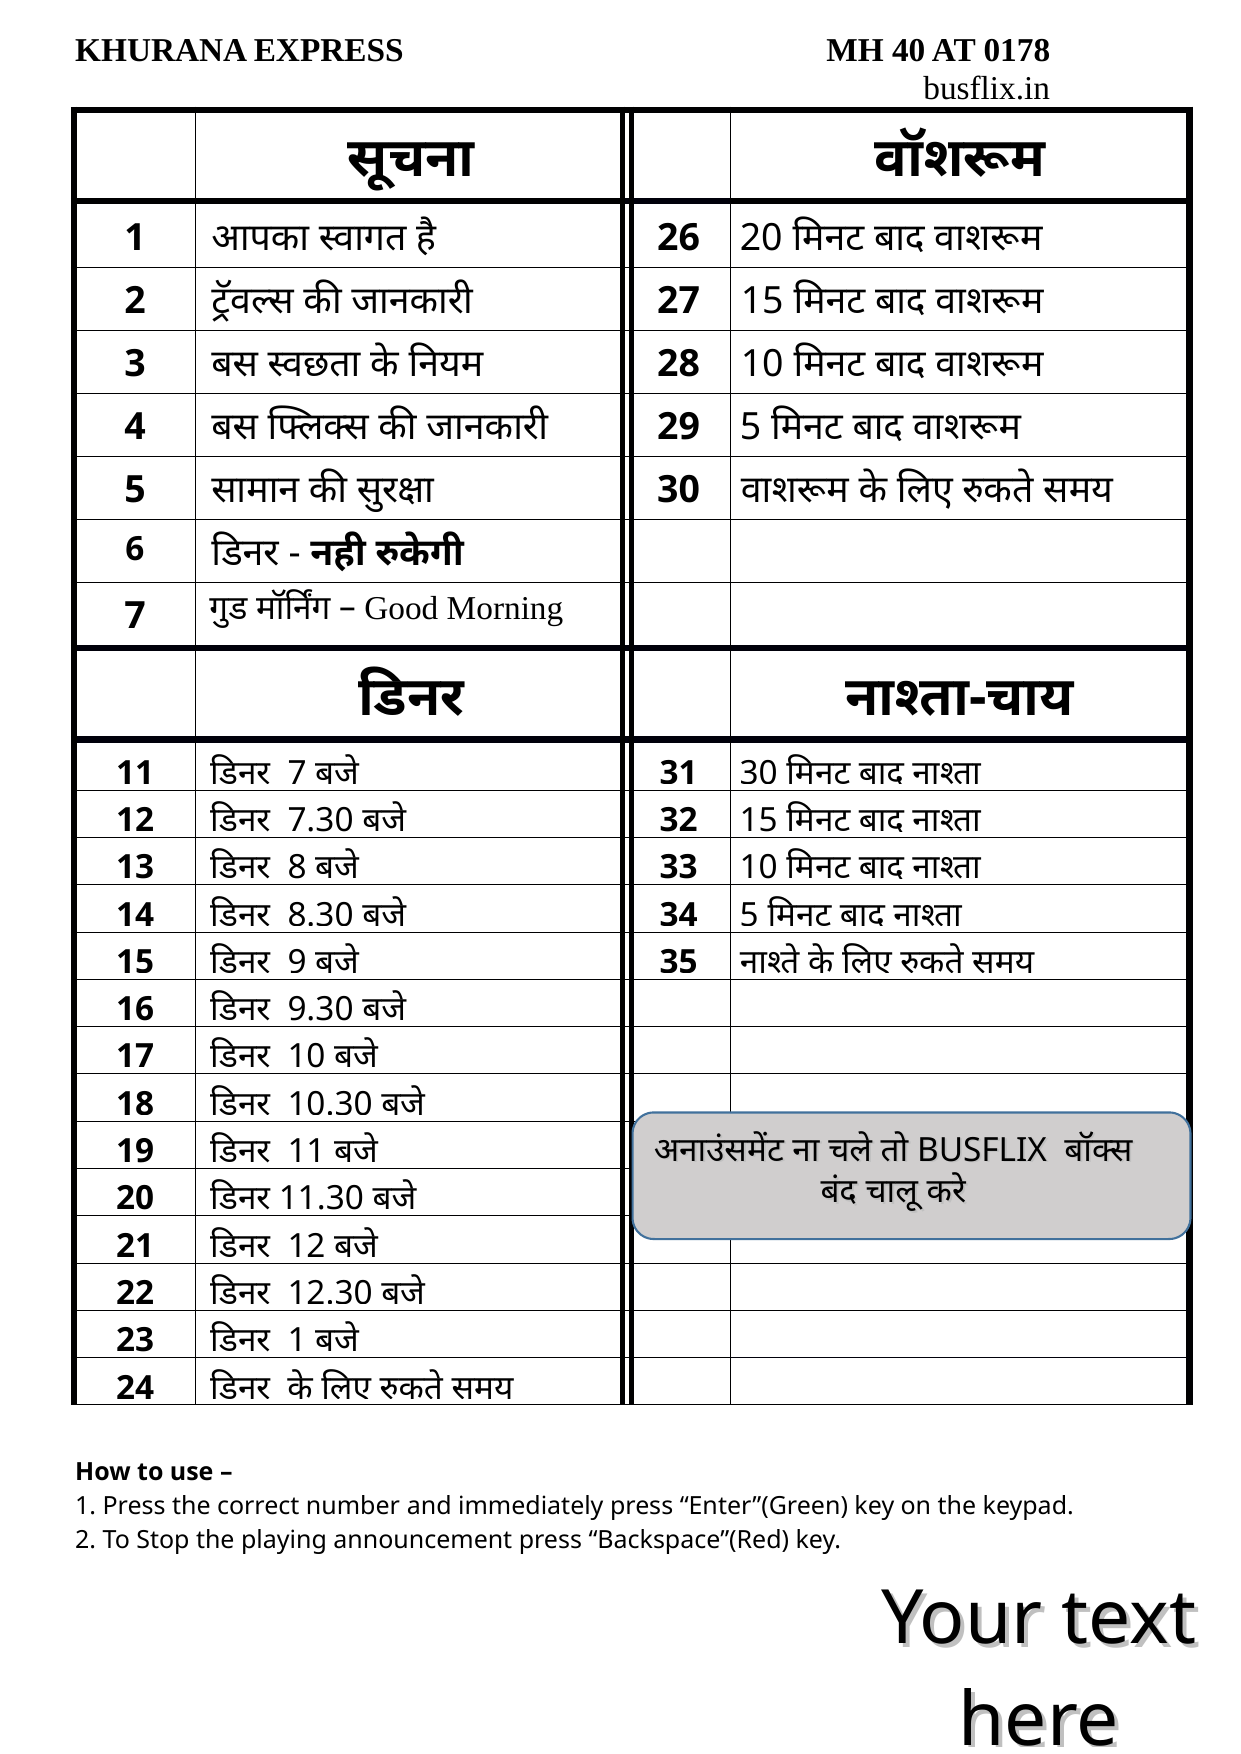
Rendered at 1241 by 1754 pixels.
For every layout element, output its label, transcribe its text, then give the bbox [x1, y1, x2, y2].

table_header सूचना [196, 113, 620, 198]
table_cell 29 [634, 394, 730, 456]
table_cell [77, 651, 195, 736]
table_cell 15 [77, 933, 195, 979]
table_cell 30 [634, 457, 730, 519]
table_cell [731, 1234, 1186, 1262]
table_header [634, 113, 730, 198]
table_cell [731, 1074, 1186, 1118]
table_cell डिनर 8 बजे [196, 838, 620, 884]
table_cell 23 [77, 1311, 195, 1357]
table_cell [634, 651, 730, 736]
table_cell डिनर 10.30 बजे [196, 1074, 620, 1121]
table_cell 15 मिनट बाद वाशरूम [731, 268, 1186, 330]
table_cell 14 [77, 885, 195, 931]
table_cell 12 [77, 791, 195, 837]
table_cell [731, 980, 1186, 1026]
table_cell [634, 1311, 730, 1357]
table_cell 19 [77, 1122, 195, 1168]
table_header वॉशरूम [731, 113, 1186, 198]
table_cell डिनर 7 बजे [196, 743, 620, 789]
table_cell [731, 1027, 1186, 1073]
table_cell ट्रॅवल्स की जानकारी [196, 268, 620, 330]
table_cell [634, 1027, 730, 1073]
table_cell डिनर 9 बजे [196, 933, 620, 979]
table_cell डिनर 10 बजे [196, 1027, 620, 1073]
table_cell 1 [77, 204, 195, 267]
table_cell 13 [77, 838, 195, 884]
table_cell 34 [634, 885, 730, 931]
table_cell 3 [77, 331, 195, 393]
table_cell [731, 1264, 1186, 1310]
table_cell [634, 1358, 730, 1404]
table_cell [634, 520, 730, 582]
table_cell डिनर 9.30 बजे [196, 980, 620, 1026]
table_cell [634, 1074, 730, 1121]
text How to use – [75, 1454, 1165, 1488]
table_cell 24 [77, 1358, 195, 1404]
table_cell नाश्ता-चाय [731, 651, 1186, 736]
table_cell [731, 520, 1186, 582]
table_cell [731, 583, 1186, 645]
table_cell डिनर 7.30 बजे [196, 791, 620, 837]
table_cell 6 [77, 520, 195, 582]
table_cell [634, 1230, 730, 1262]
table_cell 11 [77, 743, 195, 789]
table_cell आपका स्वागत है [196, 204, 620, 267]
table_cell 20 मिनट बाद वाशरूम [731, 204, 1186, 267]
table_cell 16 [77, 980, 195, 1026]
table_cell 28 [634, 331, 730, 393]
table_cell डिनर 12 बजे [196, 1216, 620, 1262]
table_cell [837, 1556, 1240, 1754]
table_cell बस फ्लिक्स की जानकारी [196, 394, 620, 456]
table_cell 27 [634, 268, 730, 330]
table_cell [731, 1358, 1186, 1404]
table_cell डिनर 12.30 बजे [196, 1264, 620, 1310]
table_cell 17 [77, 1027, 195, 1073]
table_cell 32 [634, 791, 730, 837]
table_cell 26 [634, 204, 730, 267]
table_cell बस स्वछता के नियम [196, 331, 620, 393]
table_cell 18 [77, 1074, 195, 1121]
table_cell सामान की सुरक्षा [196, 457, 620, 519]
table_cell 31 [634, 743, 730, 789]
text 2. To Stop the playing announcement press “Backspace”(Red) key. [75, 1522, 1165, 1556]
table_cell 10 मिनट बाद नाश्ता [731, 838, 1186, 884]
table_cell 20 [77, 1169, 195, 1215]
table_cell 2 [77, 268, 195, 330]
table_cell डिनर 11 बजे [196, 1122, 620, 1168]
table_cell गुड मॉर्निंग – Good Morning [196, 583, 620, 645]
table_cell 35 [634, 933, 730, 979]
table_cell 21 [77, 1216, 195, 1262]
table_cell [634, 583, 730, 645]
table_cell नाश्ते के लिए रुकते समय [731, 933, 1186, 979]
table_cell 33 [634, 838, 730, 884]
table_cell डिनर 1 बजे [196, 1311, 620, 1357]
table_cell [731, 1311, 1186, 1357]
table_cell डिनर [196, 651, 620, 736]
table_cell 7 [77, 583, 195, 645]
table_cell डिनर 11.30 बजे [196, 1169, 620, 1215]
table_cell [634, 1264, 730, 1310]
table_cell 22 [77, 1264, 195, 1310]
table_cell डिनर के लिए रुकते समय [196, 1358, 620, 1404]
table_cell डिनर - नही रुकेगी [196, 520, 620, 582]
table_cell 30 मिनट बाद नाश्ता [731, 743, 1186, 789]
table_cell 4 [77, 394, 195, 456]
table_cell 15 मिनट बाद नाश्ता [731, 791, 1186, 837]
table_cell वाशरूम के लिए रुकते समय [731, 457, 1186, 519]
table_cell डिनर 8.30 बजे [196, 885, 620, 931]
table_cell 5 [77, 457, 195, 519]
text 1. Press the correct number and immediately press “Enter”(Green) key on the keypad. [75, 1488, 1165, 1522]
table_cell 10 मिनट बाद वाशरूम [731, 331, 1186, 393]
table_header [77, 113, 195, 198]
table_cell 5 मिनट बाद नाश्ता [731, 885, 1186, 931]
table_cell 5 मिनट बाद वाशरूम [731, 394, 1186, 456]
table_cell [634, 980, 730, 1026]
